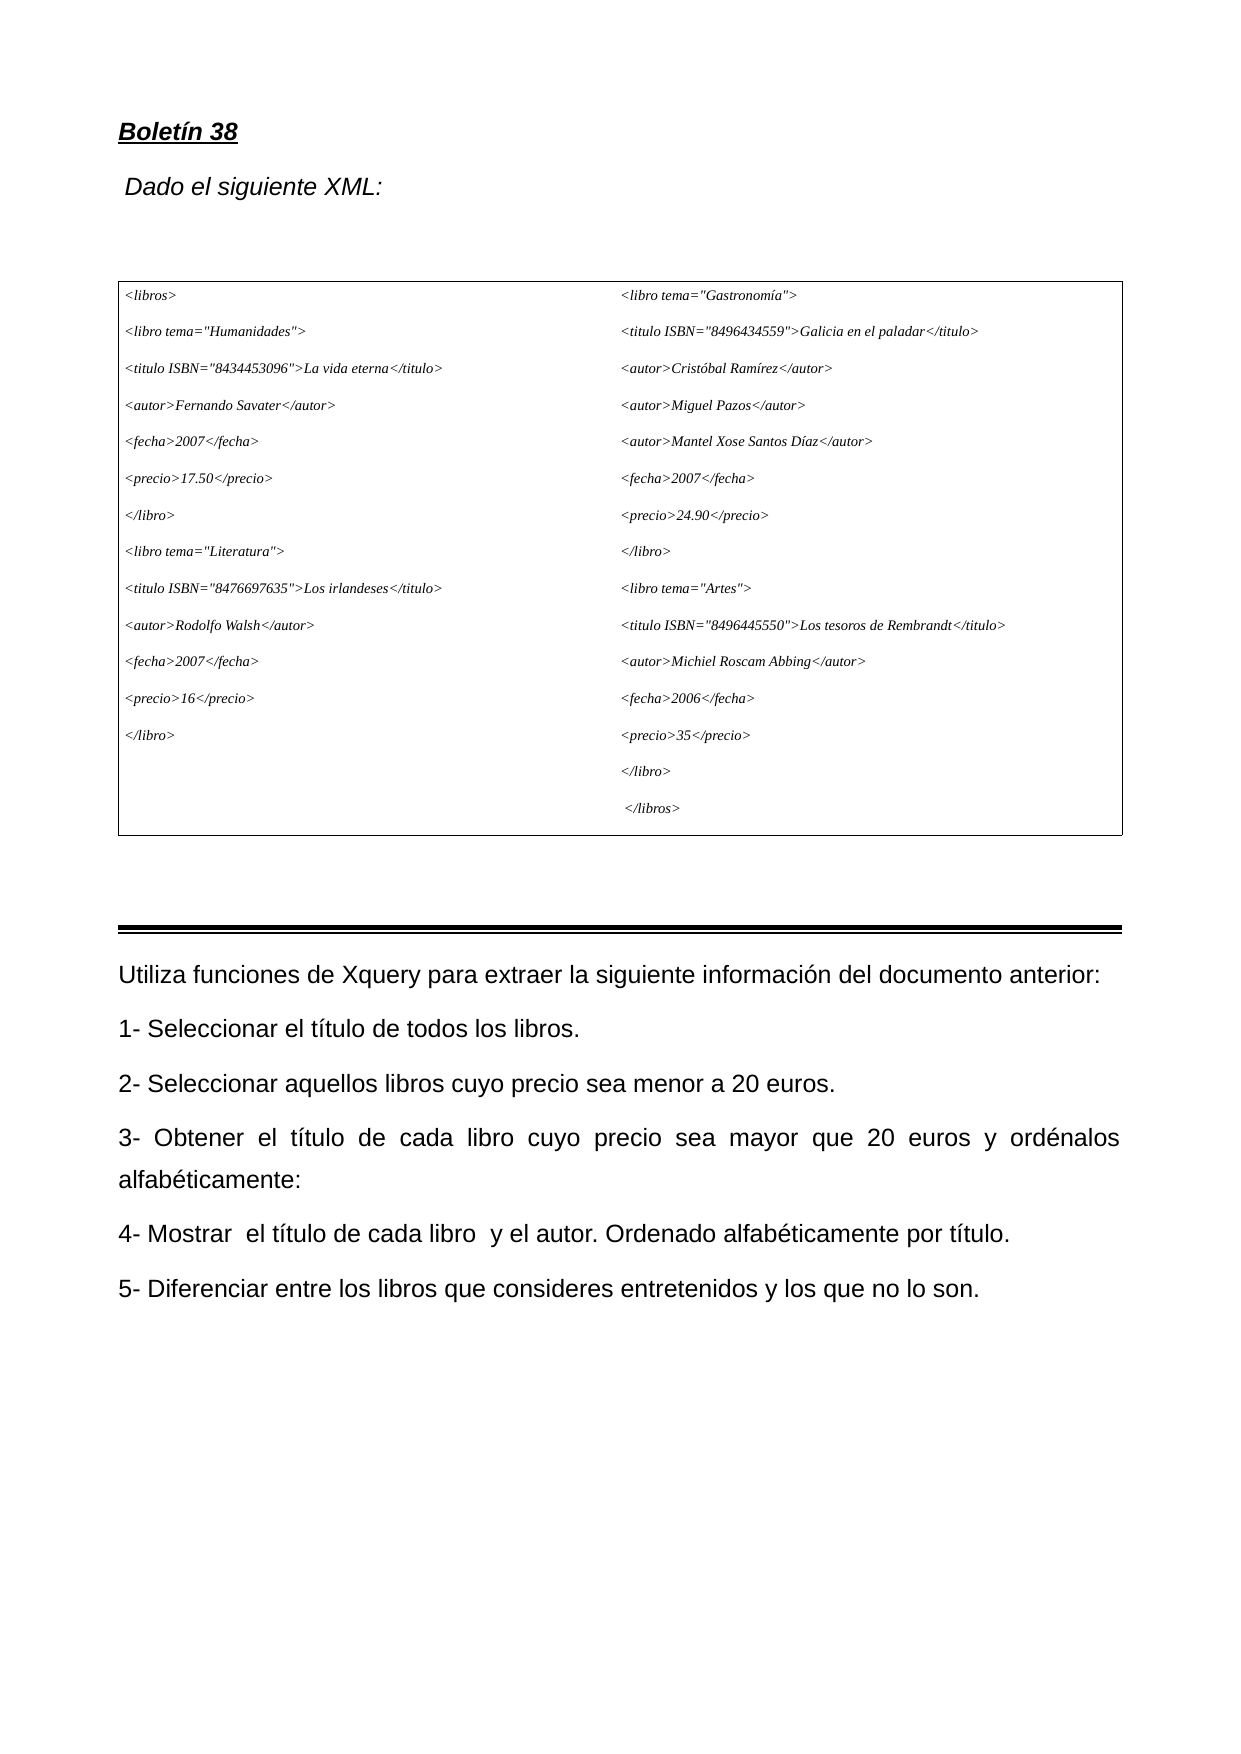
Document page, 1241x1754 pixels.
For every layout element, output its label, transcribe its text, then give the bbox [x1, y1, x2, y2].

text 2- Seleccionar aquellos libros cuyo precio sea menor a 20 euros. [118, 1070, 1122, 1098]
table_header <libros> <libro tema="Humanidades"> <titulo ISBN="8434453096">La vida eterna</titulo> <autor>Fernando Savater</autor> <fecha>2007</fecha> <precio>17.50</precio> </libro> <libro tema="Literatura"> <titulo ISBN="8476697635">Los irlandeses</titulo> <autor>Rodolfo Walsh</autor> <fecha>2007</fecha> <precio>16</precio> </libro> <libro tema="Gastronomía"> <titulo ISBN="8496434559">Galicia en el paladar</titulo> <autor>Cristóbal Ramírez</autor> <autor>Miguel Pazos</autor> <autor>Mantel Xose Santos Díaz</autor> <fecha>2007</fecha> <precio>24.90</precio> </libro> <libro tema="Artes"> <titulo ISBN="8496445550">Los tesoros de Rembrandt</titulo> <autor>Michiel Roscam Abbing</autor> <fecha>2006</fecha> <precio>35</precio> </libro> </libros> [119, 282, 1122, 834]
text Boletín 38 [118, 118, 1122, 146]
text 5- Diferenciar entre los libros que consideres entretenidos y los que no lo son. [118, 1275, 1122, 1303]
text 3- Obtener el título de cada libro cuyo precio sea mayor que 20 euros y ordénalos alfabéticamente: [118, 1124, 1122, 1194]
text 1- Seleccionar el título de todos los libros. [118, 1015, 1122, 1043]
text Utiliza funciones de Xquery para extraer la siguiente información del documento anterior: [118, 961, 1122, 989]
text 4- Mostrar el título de cada libro y el autor. Ordenado alfabéticamente por título. [118, 1220, 1122, 1248]
text Dado el siguiente XML: [118, 172, 1122, 201]
